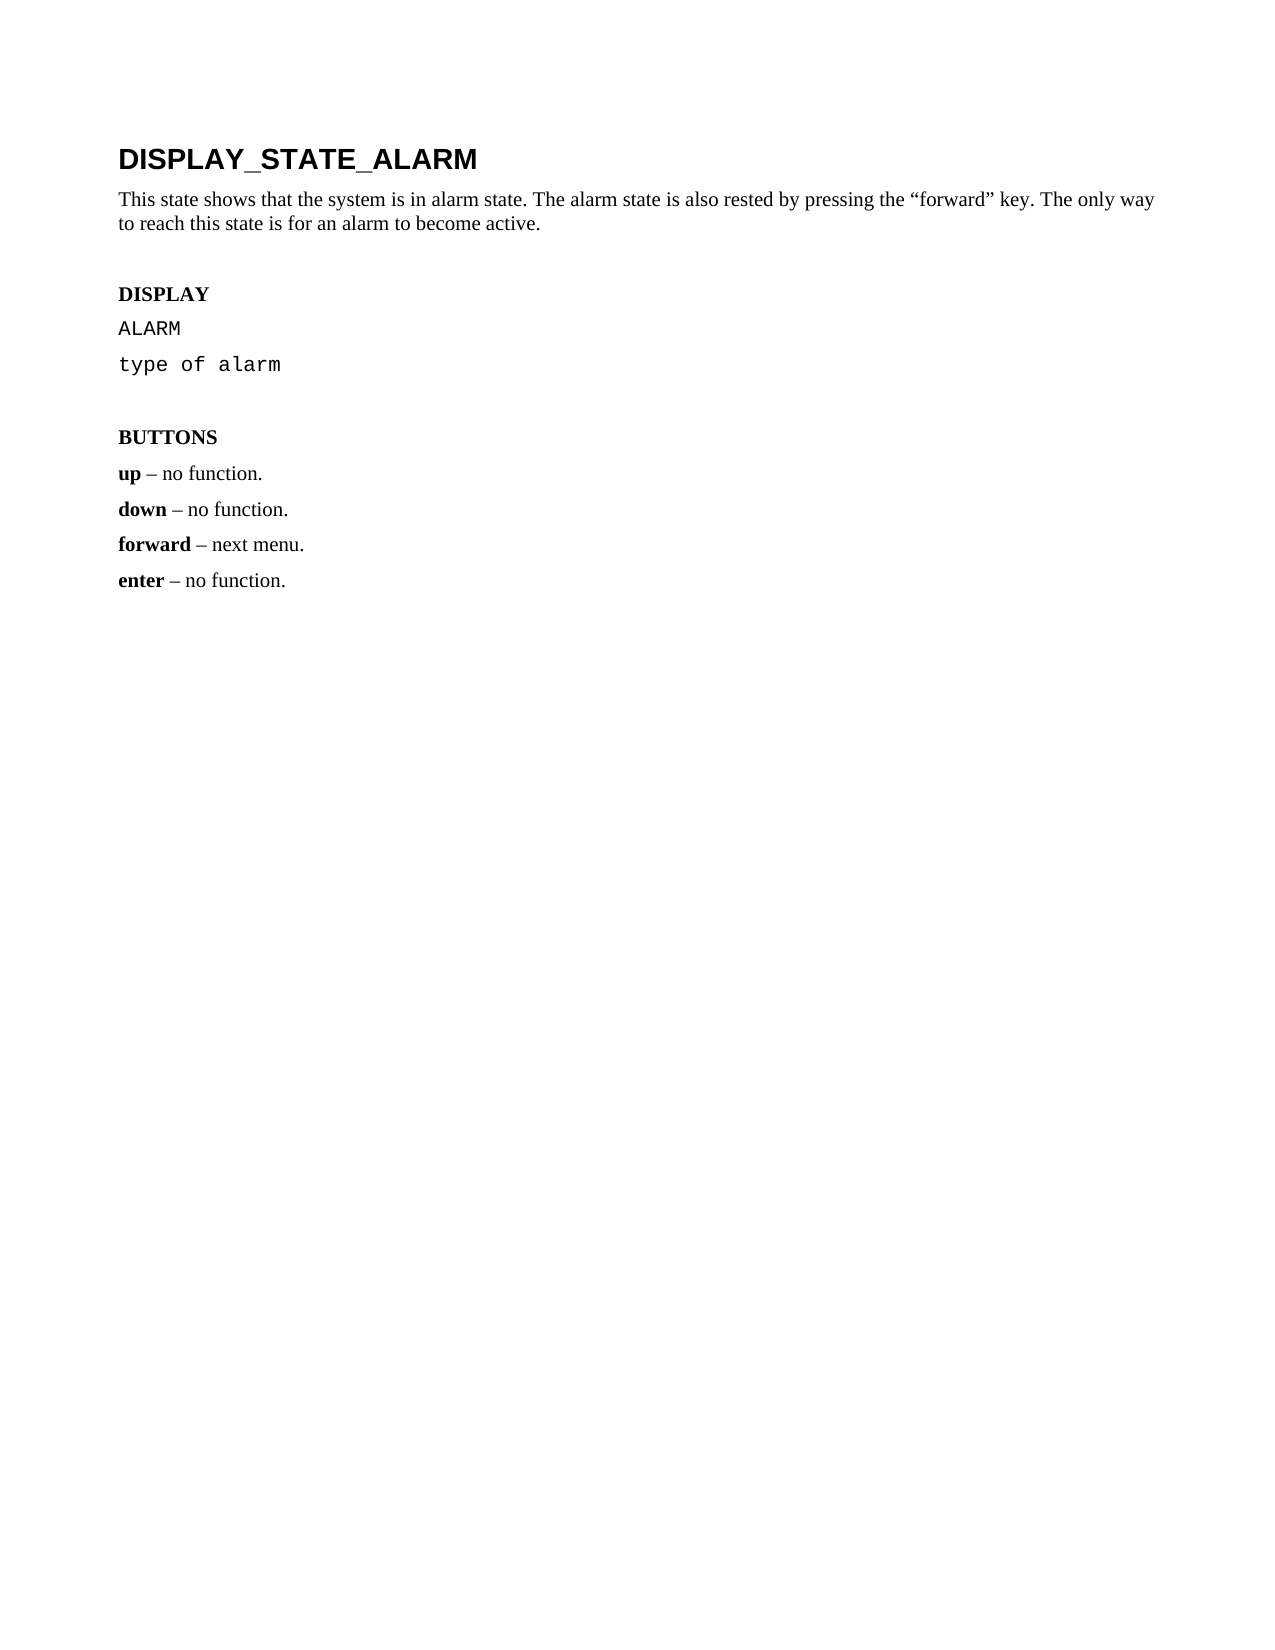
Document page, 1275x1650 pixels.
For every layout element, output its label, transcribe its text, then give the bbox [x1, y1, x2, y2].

text down – no function. [118, 497, 1157, 521]
text DISPLAY [118, 283, 1157, 306]
text This state shows that the system is in alarm state. The alarm state is also rested by pressing the “forward” key. The only way to reach this state is for an alarm to become active. [118, 188, 1157, 234]
text BUTTONS [118, 426, 1157, 449]
text type of alarm [118, 354, 1157, 378]
text ALARM [118, 318, 1157, 342]
text up – no function. [118, 462, 1157, 485]
text enter – no function. [118, 569, 1157, 592]
text forward – next menu. [118, 533, 1157, 556]
subtitle DISPLAY_STATE_ALARM [118, 143, 1157, 176]
